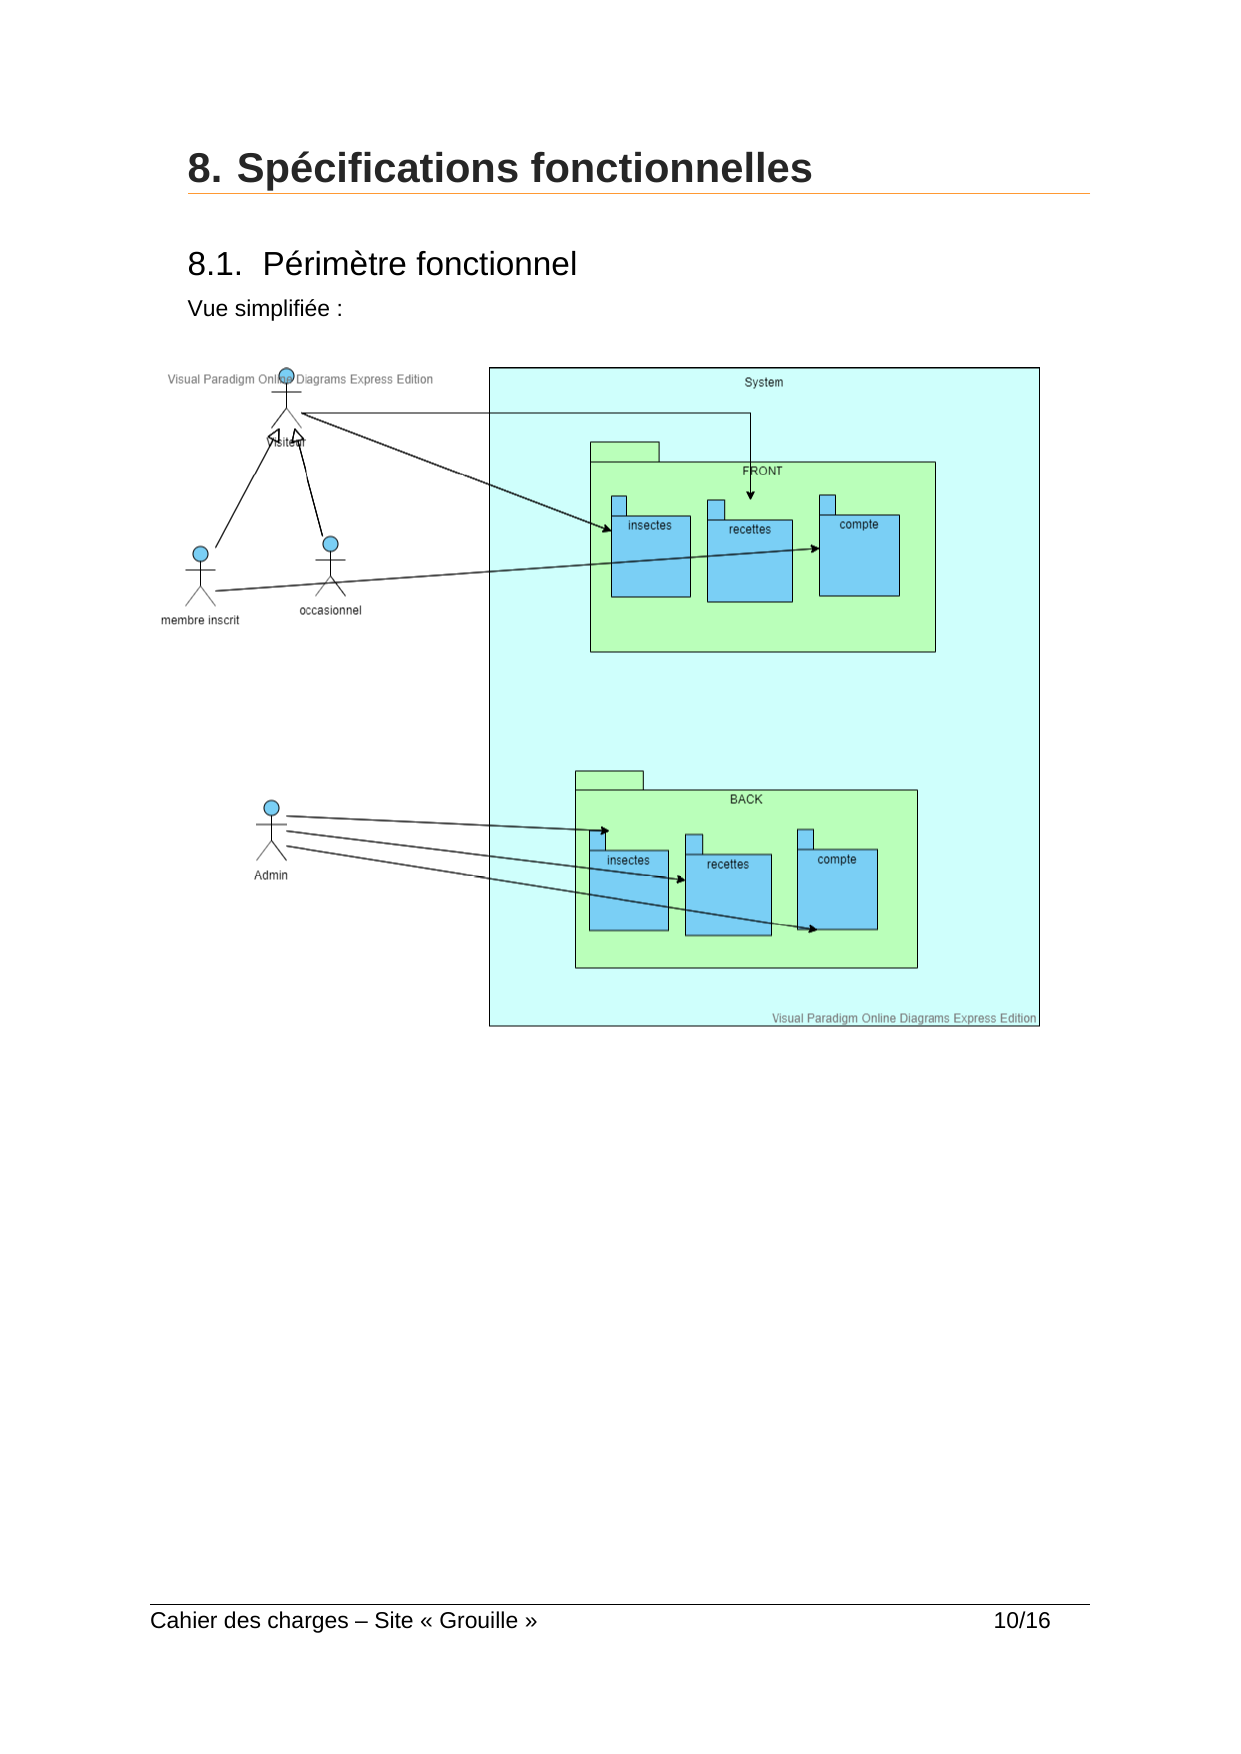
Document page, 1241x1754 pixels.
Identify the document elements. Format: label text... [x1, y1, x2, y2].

list Périmètre fonctionnel [187, 244, 1090, 282]
subtitle Spécifications fonctionnelles [187, 143, 1090, 194]
text Vue simplifiée : [150, 295, 1090, 321]
